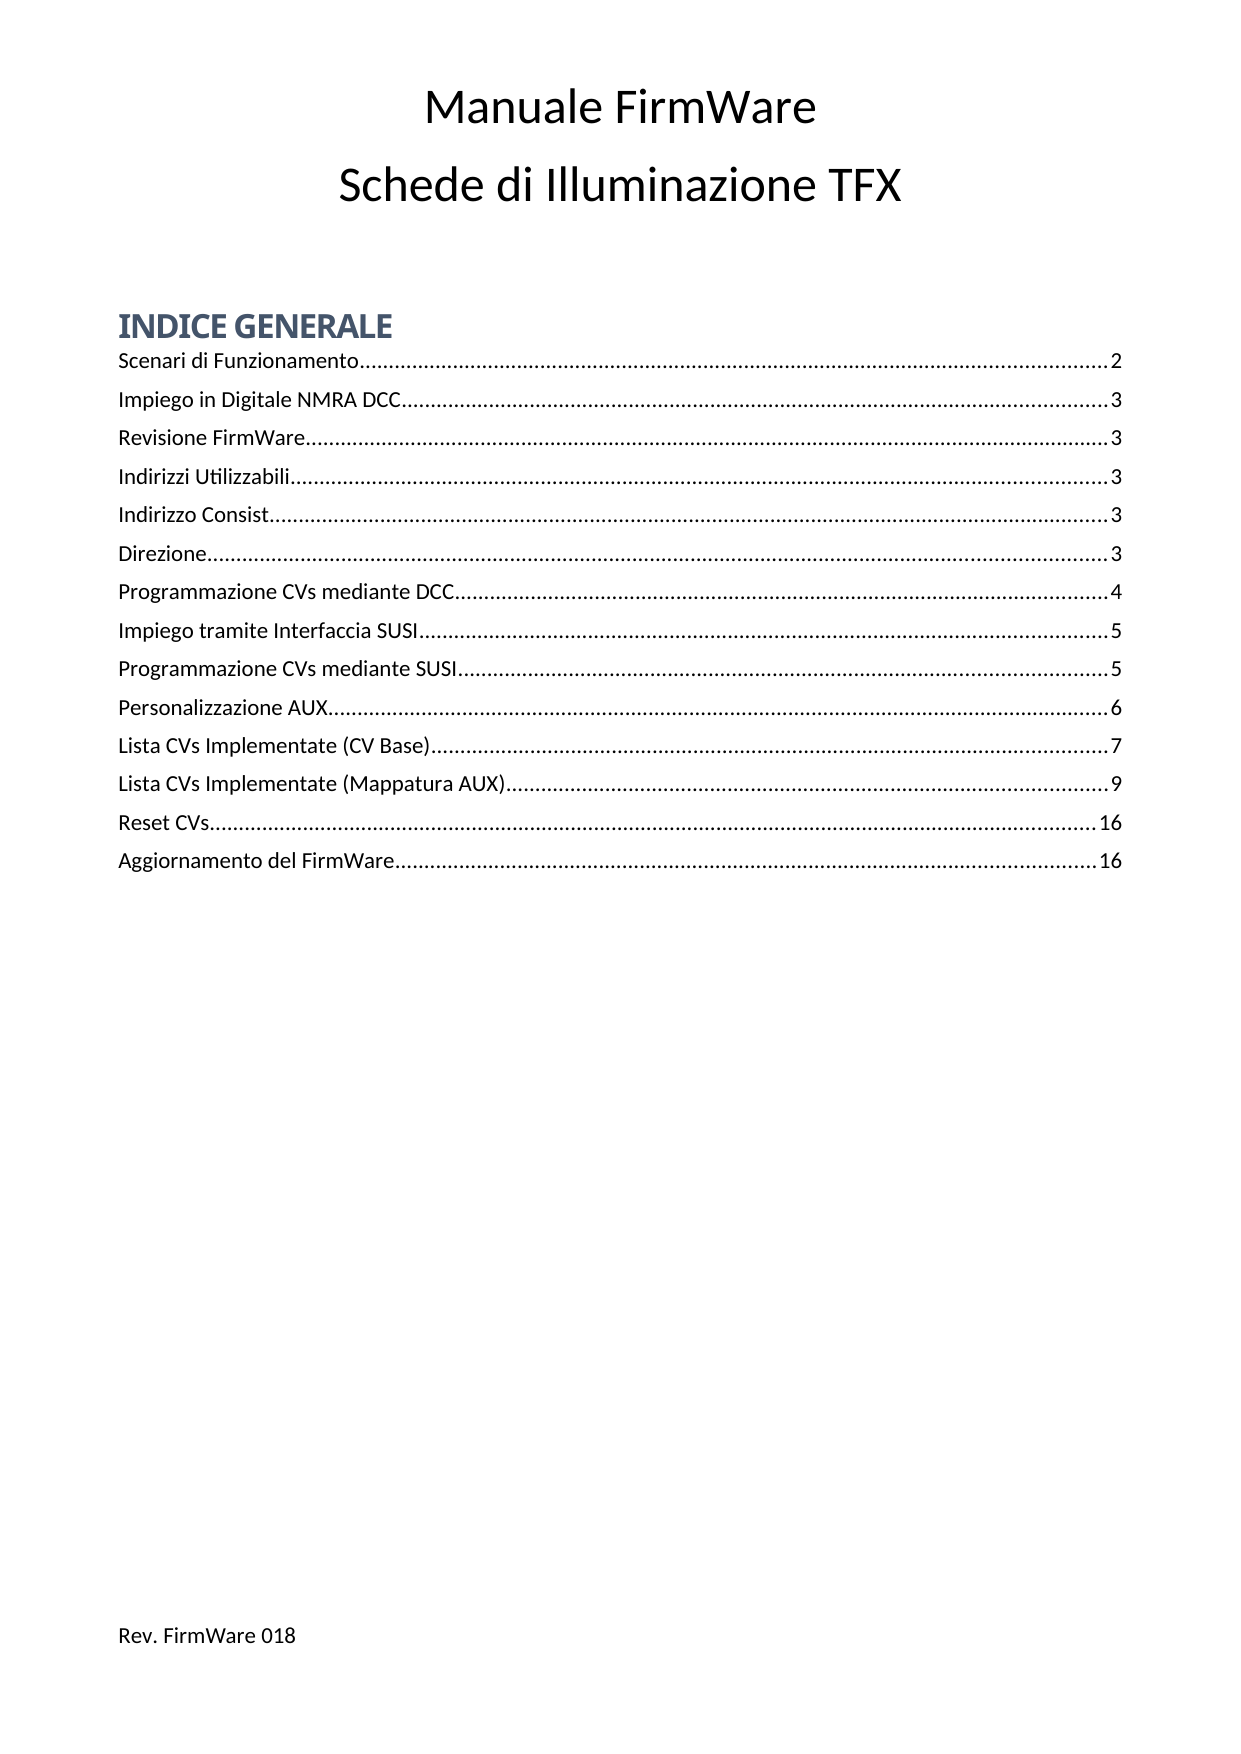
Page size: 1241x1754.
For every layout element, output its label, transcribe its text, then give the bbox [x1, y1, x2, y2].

text Schede di Illuminazione TFX [118, 153, 1122, 214]
text Lista CVs Implementate (Mappatura AUX) 9 [118, 769, 1122, 797]
text Impiego in Digitale NMRA DCC 3 [118, 385, 1122, 413]
text Manuale FirmWare [118, 75, 1122, 136]
text Personalizzazione AUX 6 [118, 693, 1122, 721]
text Aggiornamento del FirmWare 16 [118, 846, 1122, 874]
text Revisione FirmWare 3 [118, 423, 1122, 452]
text Impiego tramite Interfaccia SUSI 5 [118, 616, 1122, 644]
text Indirizzo Consist 3 [118, 500, 1122, 528]
text Indirizzi Utilizzabili 3 [118, 462, 1122, 490]
text Scenari di Funzionamento 2 [118, 347, 1122, 375]
text Lista CVs Implementate (CV Base) 7 [118, 731, 1122, 759]
text Programmazione CVs mediante DCC 4 [118, 577, 1122, 605]
text Programmazione CVs mediante SUSI 5 [118, 654, 1122, 682]
subtitle Indice generale [118, 308, 1122, 347]
text Reset CVs 16 [118, 808, 1122, 836]
text Direzione 3 [118, 539, 1122, 567]
